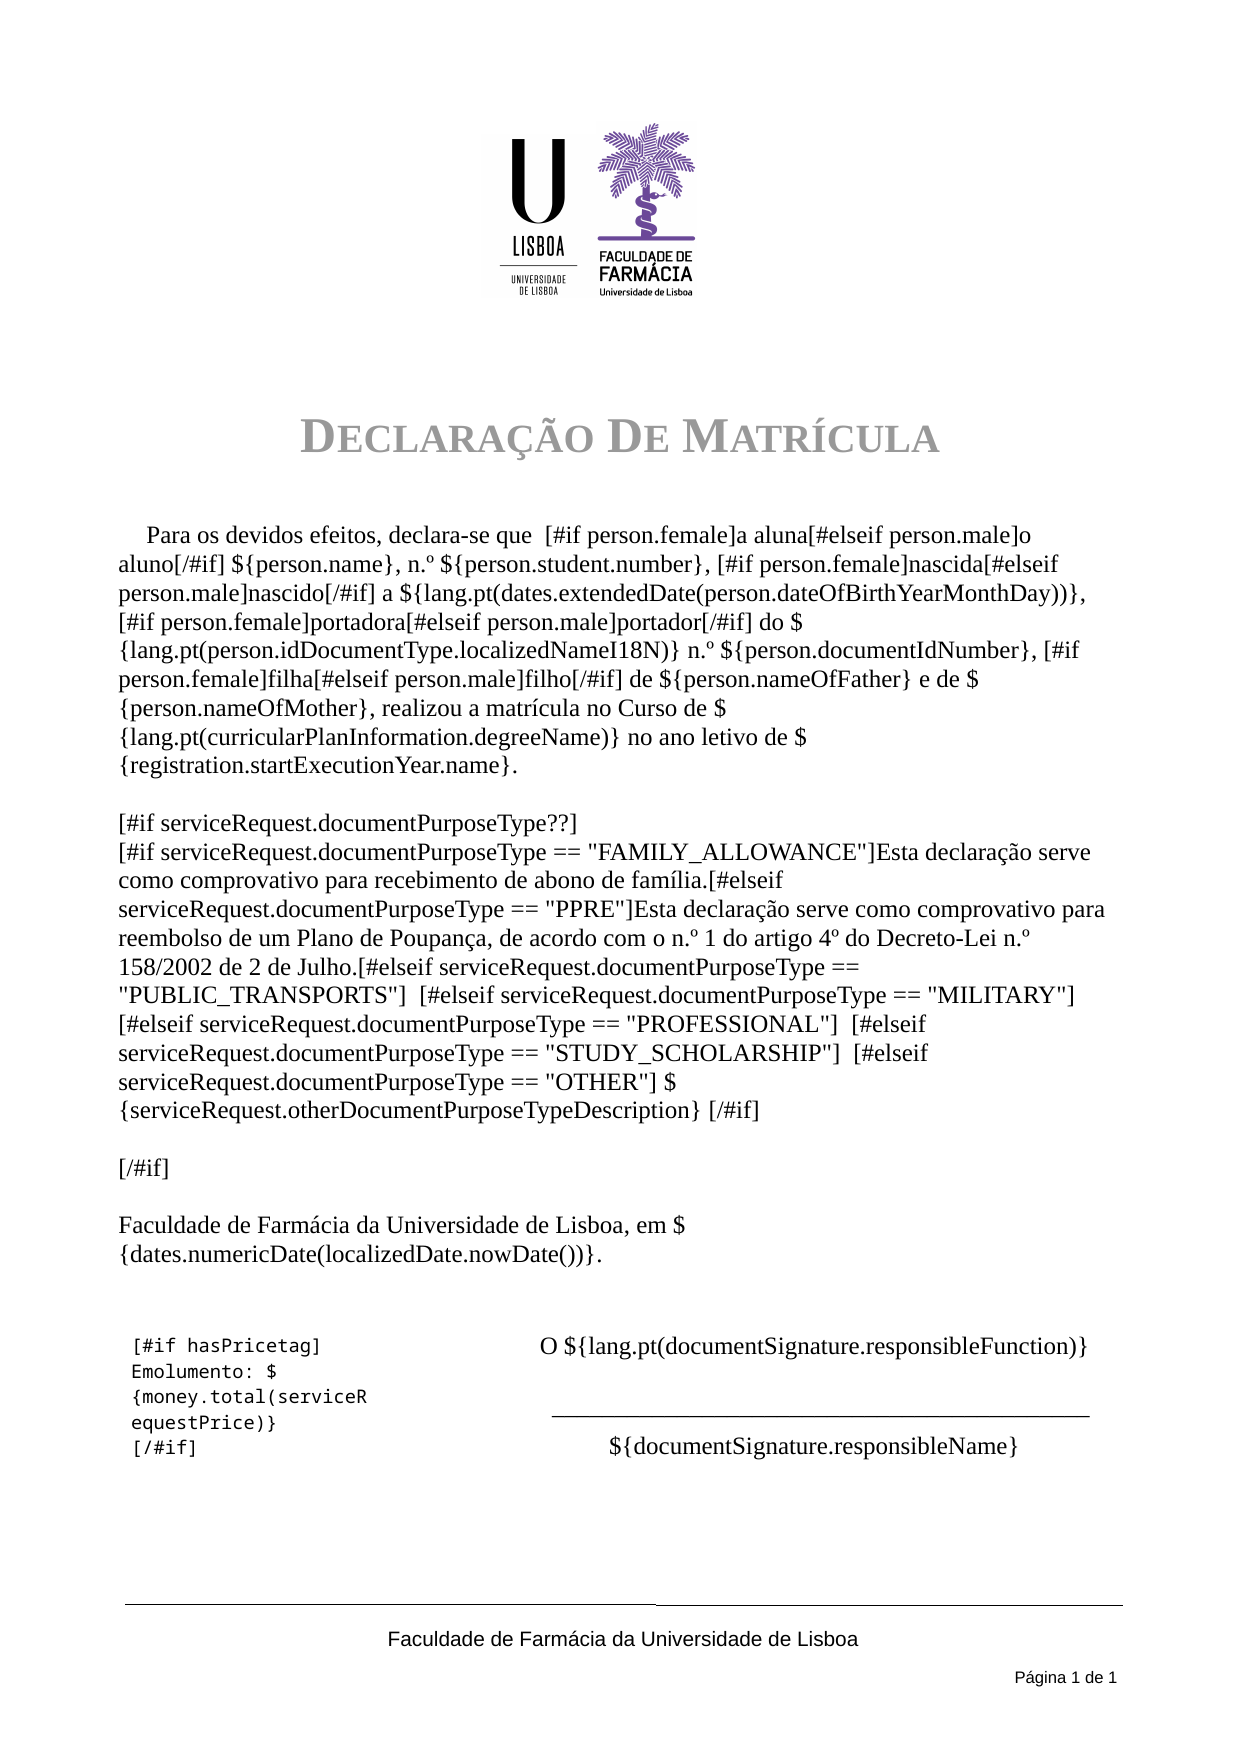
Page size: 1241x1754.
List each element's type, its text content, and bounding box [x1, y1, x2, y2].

text Para os devidos efeitos, declara-se que [#if person.female]a aluna[#elseif person.male]o aluno[/#if] ${person.name}, n.º ${person.student.number}, [#if person.female]nascida[#elseif person.male]nascido[/#if] a ${lang.pt(dates.extendedDate(person.dateOfBirthYearMonthDay))}, [#if person.female]portadora[#elseif person.male]portador[/#if] do ${lang.pt(person.idDocumentType.localizedNameI18N)} n.º ${person.documentIdNumber}, [#if person.female]filha[#elseif person.male]filho[/#if] de ${person.nameOfFather} e de ${person.nameOfMother}, realizou a matrícula no Curso de ${lang.pt(curricularPlanInformation.degreeName)} no ano letivo de ${registration.startExecutionYear.name}. [118, 521, 1122, 779]
table_cell ___________________________________________ [519, 1366, 1110, 1426]
text Declaração De Matrícula [118, 406, 1122, 463]
text Faculdade de Farmácia da Universidade de Lisboa, em ${dates.numericDate(localizedDate.nowDate())}. [118, 1211, 1122, 1268]
text [#if serviceRequest.documentPurposeType == "FAMILY_ALLOWANCE"]Esta declaração serve como comprovativo para recebimento de abono de família.[#elseif serviceRequest.documentPurposeType == "PPRE"]Esta declaração serve como comprovativo para reembolso de um Plano de Poupança, de acordo com o n.º 1 do artigo 4º do Decreto-Lei n.º 158/2002 de 2 de Julho.[#elseif serviceRequest.documentPurposeType == "PUBLIC_TRANSPORTS"] [#elseif serviceRequest.documentPurposeType == "MILITARY"] [#elseif serviceRequest.documentPurposeType == "PROFESSIONAL"] [#elseif serviceRequest.documentPurposeType == "STUDY_SCHOLARSHIP"] [#elseif serviceRequest.documentPurposeType == "OTHER"] ${serviceRequest.otherDocumentPurposeTypeDescription} [/#if] [118, 837, 1122, 1124]
text [/#if] [118, 1153, 1122, 1182]
text [#if serviceRequest.documentPurposeType??] [118, 808, 1122, 837]
picture [480, 121, 698, 298]
table_cell ${documentSignature.responsibleName} [519, 1426, 1110, 1466]
table_header [#if hasPricetag] Emolumento: ${money.total(serviceRequestPrice)} [/#if] [125, 1326, 519, 1466]
table_header O ${lang.pt(documentSignature.responsibleFunction)} [519, 1326, 1110, 1366]
